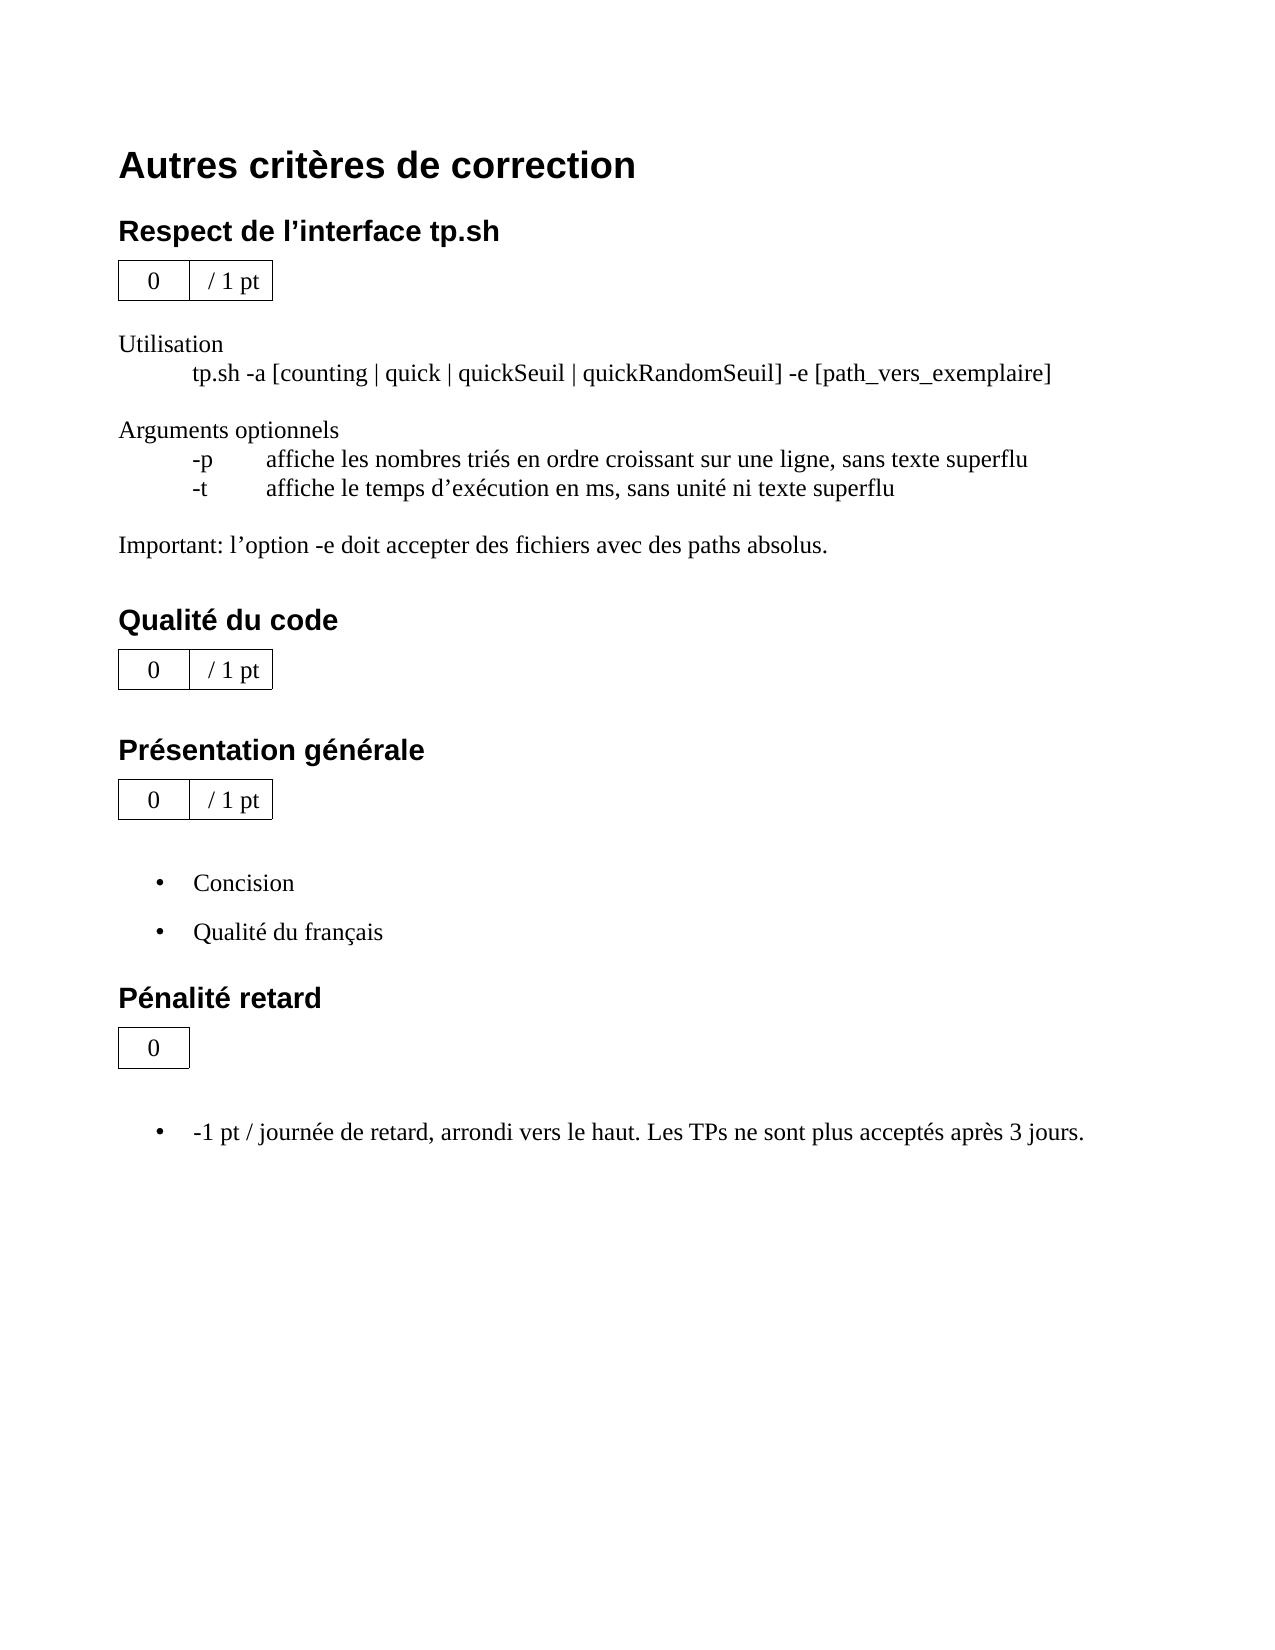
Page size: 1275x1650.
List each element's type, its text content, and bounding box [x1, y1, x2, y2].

text tp.sh -a [counting | quick | quickSeuil | quickRandomSeuil] -e [path_vers_exemplaire] [118, 358, 1157, 387]
subtitle Qualité du code [118, 603, 1157, 636]
text -p affiche les nombres triés en ordre croissant sur une ligne, sans texte superflu [118, 444, 1157, 473]
table_header 0 [119, 261, 189, 300]
text Important: l’option -e doit accepter des fichiers avec des paths absolus. [118, 531, 1157, 559]
list -1 pt / journée de retard, arrondi vers le haut. Les TPs ne sont plus acceptés après 3 jours. [156, 1117, 1157, 1146]
list Qualité du français [156, 917, 1157, 946]
text Utilisation [118, 329, 1157, 358]
subtitle Pénalité retard [118, 981, 1157, 1015]
subtitle Respect de l’interface tp.sh [118, 214, 1157, 248]
table_header / 1 pt [190, 650, 272, 689]
table_header / 1 pt [190, 261, 272, 300]
table_header 0 [119, 780, 189, 819]
text -t affiche le temps d’exécution en ms, sans unité ni texte superflu [118, 473, 1157, 502]
subtitle Autres critères de correction [118, 143, 1157, 187]
text Arguments optionnels [118, 416, 1157, 444]
list Concision [156, 868, 1157, 897]
table_header / 1 pt [190, 780, 272, 819]
table_header 0 [119, 1028, 189, 1068]
table_header 0 [119, 650, 189, 689]
subtitle Présentation générale [118, 733, 1157, 766]
